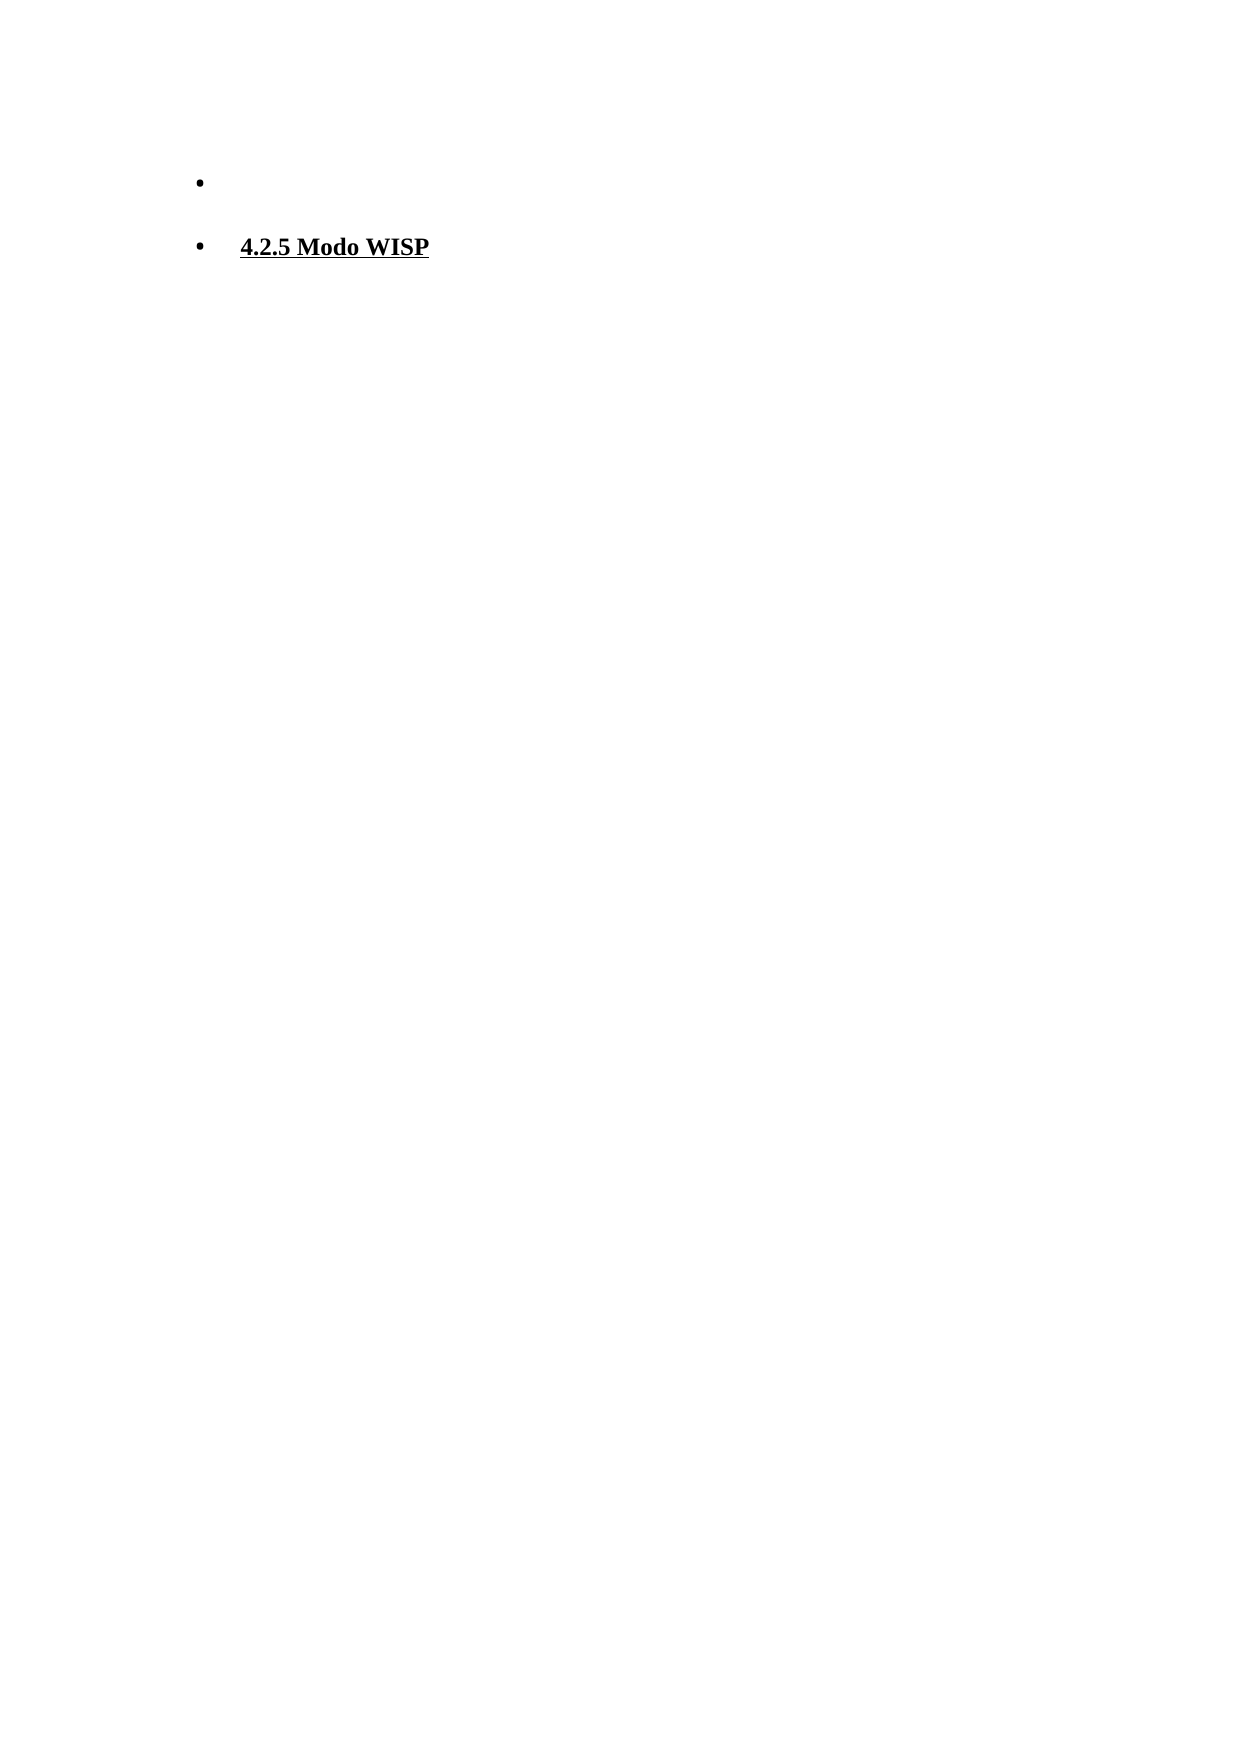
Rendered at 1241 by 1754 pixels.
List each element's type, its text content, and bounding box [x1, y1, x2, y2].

list 4.2.5 Modo WISP [195, 228, 1075, 262]
